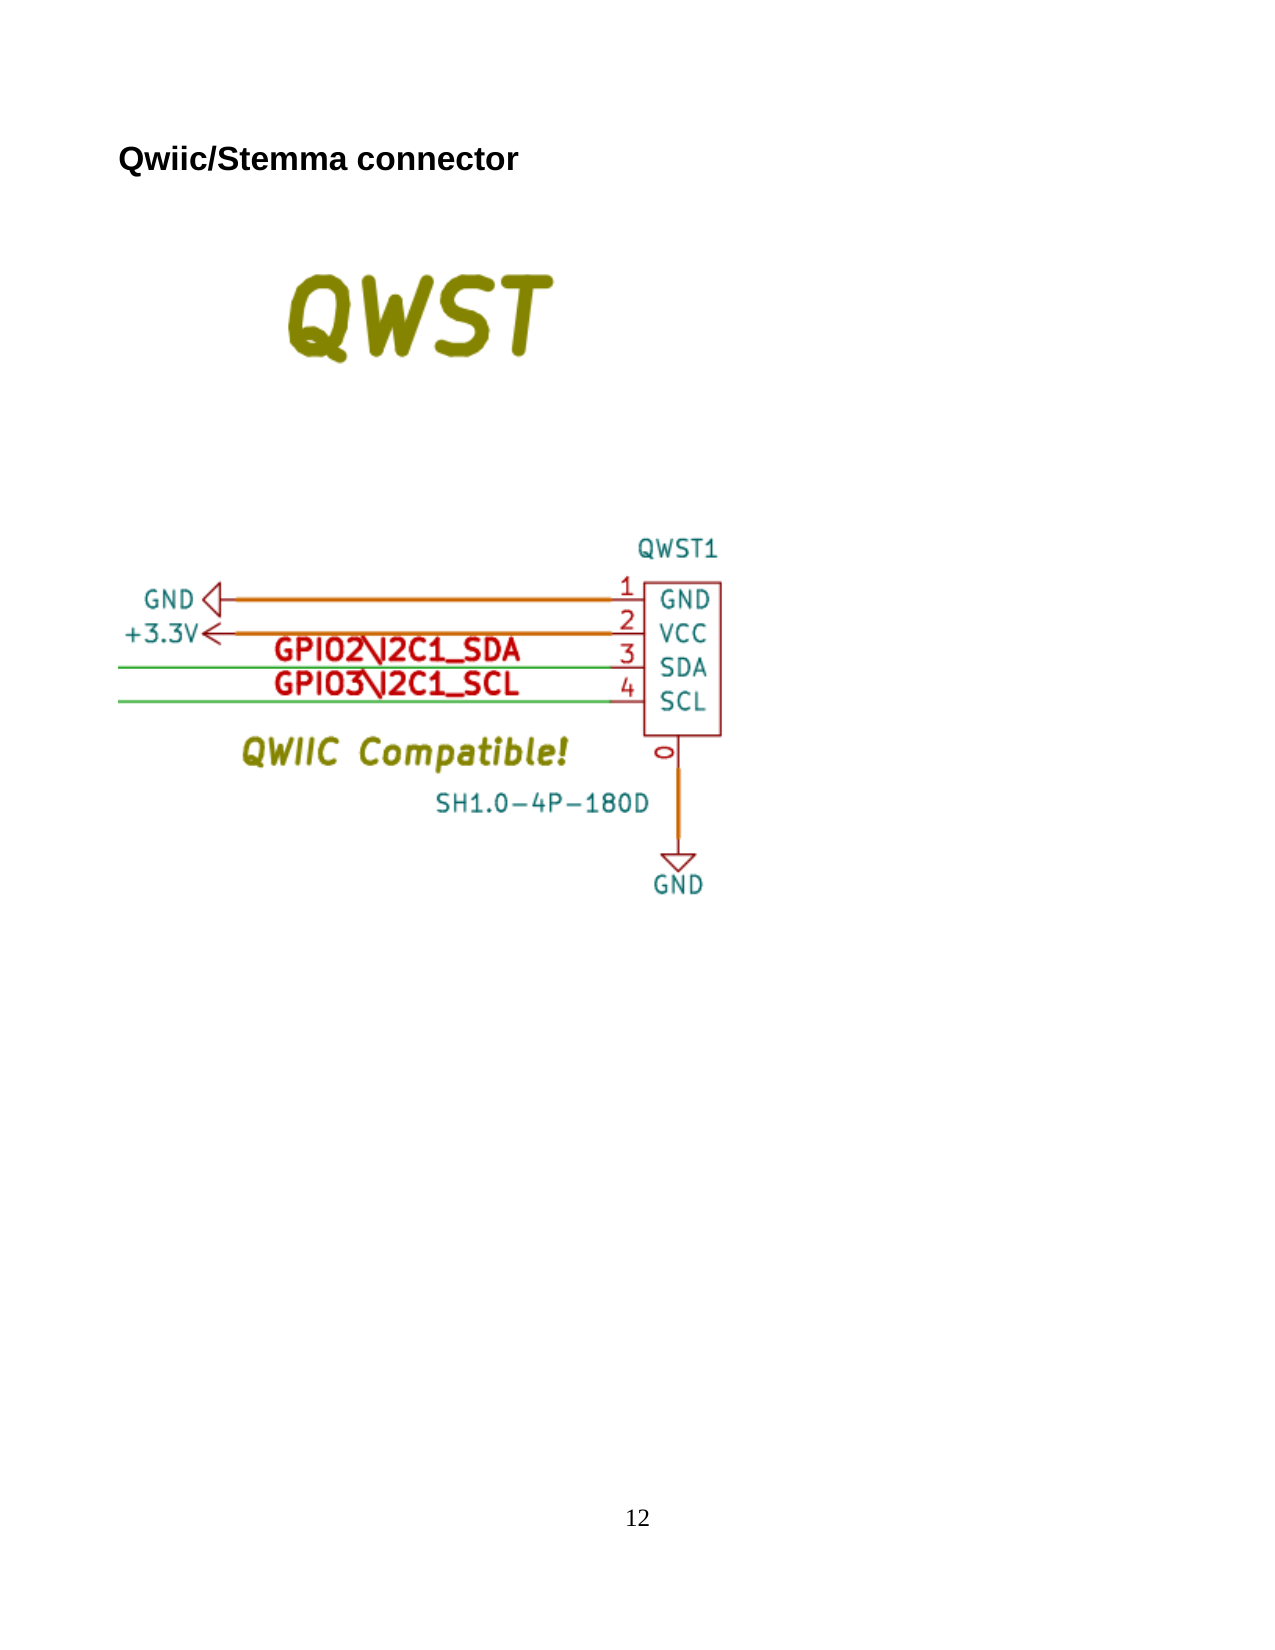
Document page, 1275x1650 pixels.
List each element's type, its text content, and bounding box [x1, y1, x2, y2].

picture [118, 237, 819, 910]
subtitle Qwiic/Stemma connector [118, 139, 1157, 178]
